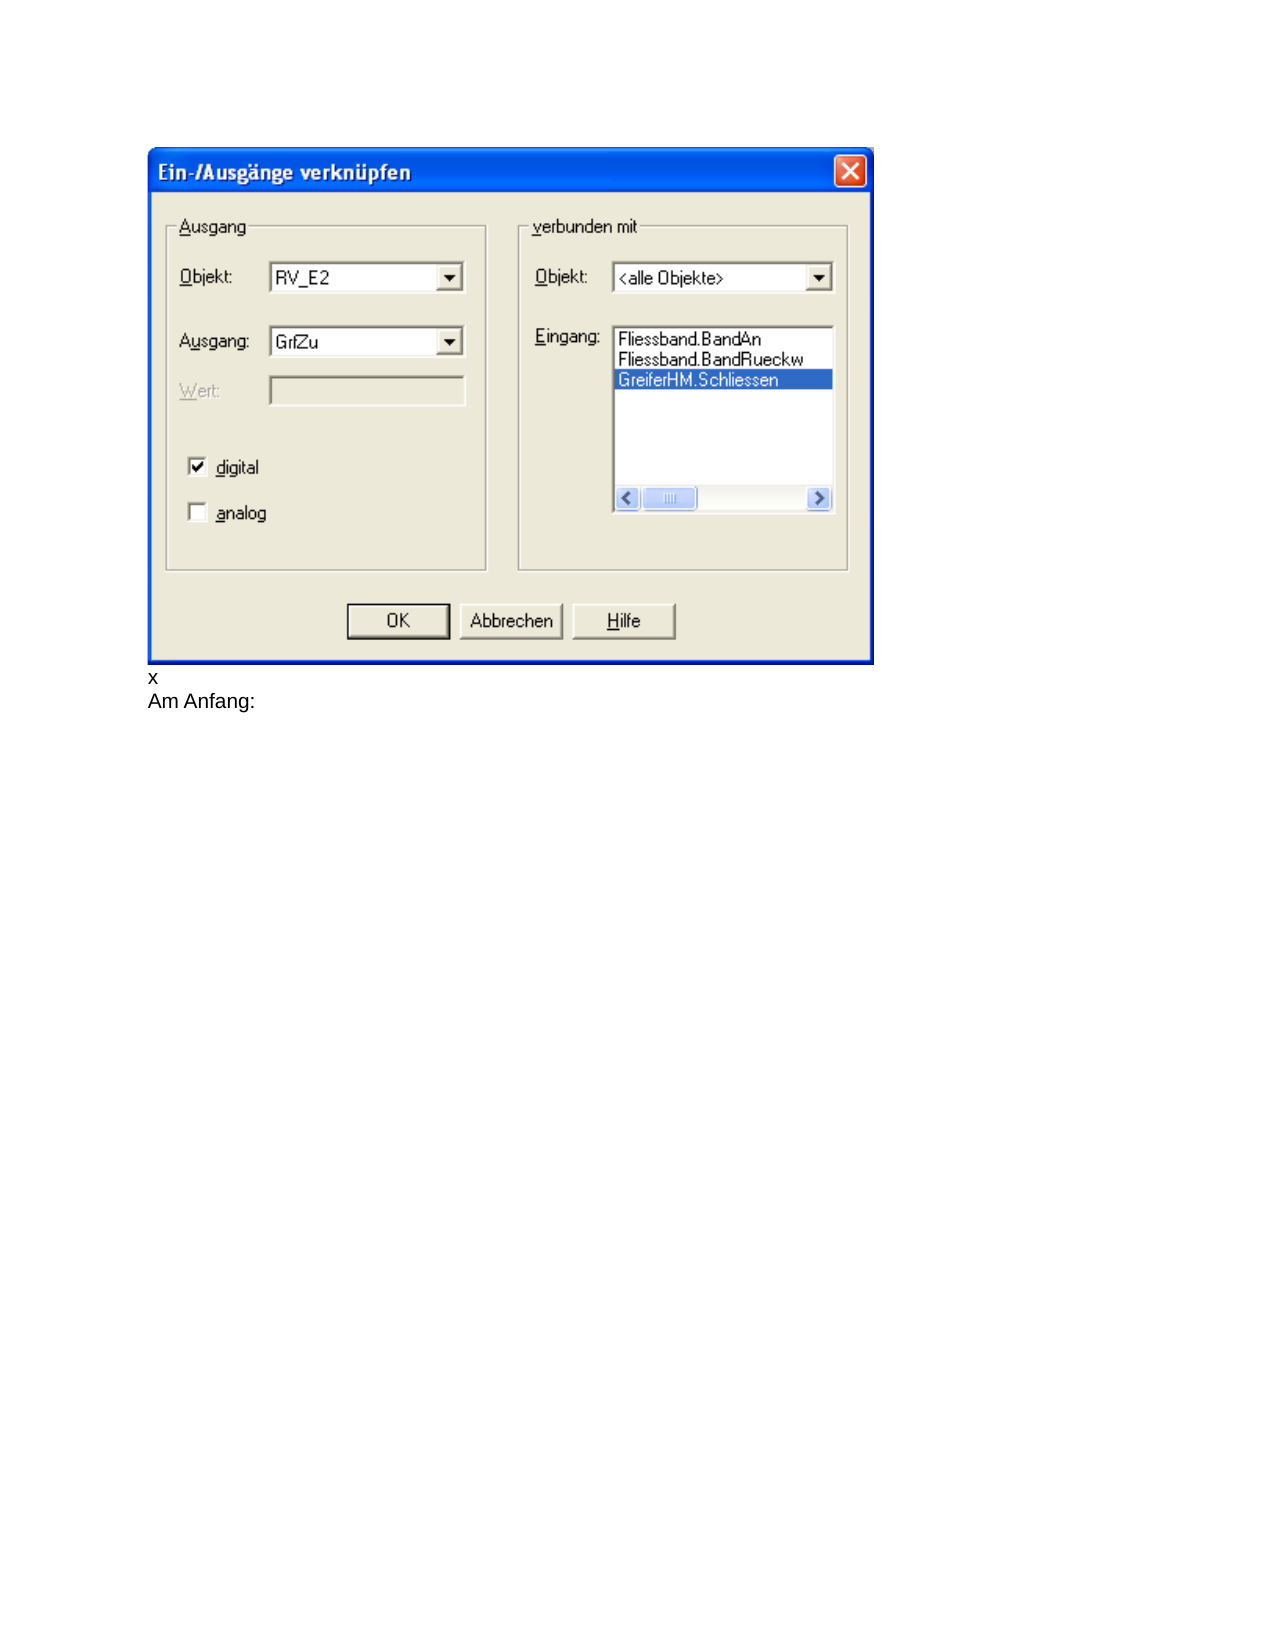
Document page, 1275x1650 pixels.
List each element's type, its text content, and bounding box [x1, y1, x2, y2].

picture [147, 147, 874, 665]
text Am Anfang: [148, 689, 1127, 713]
text x [148, 665, 1127, 689]
